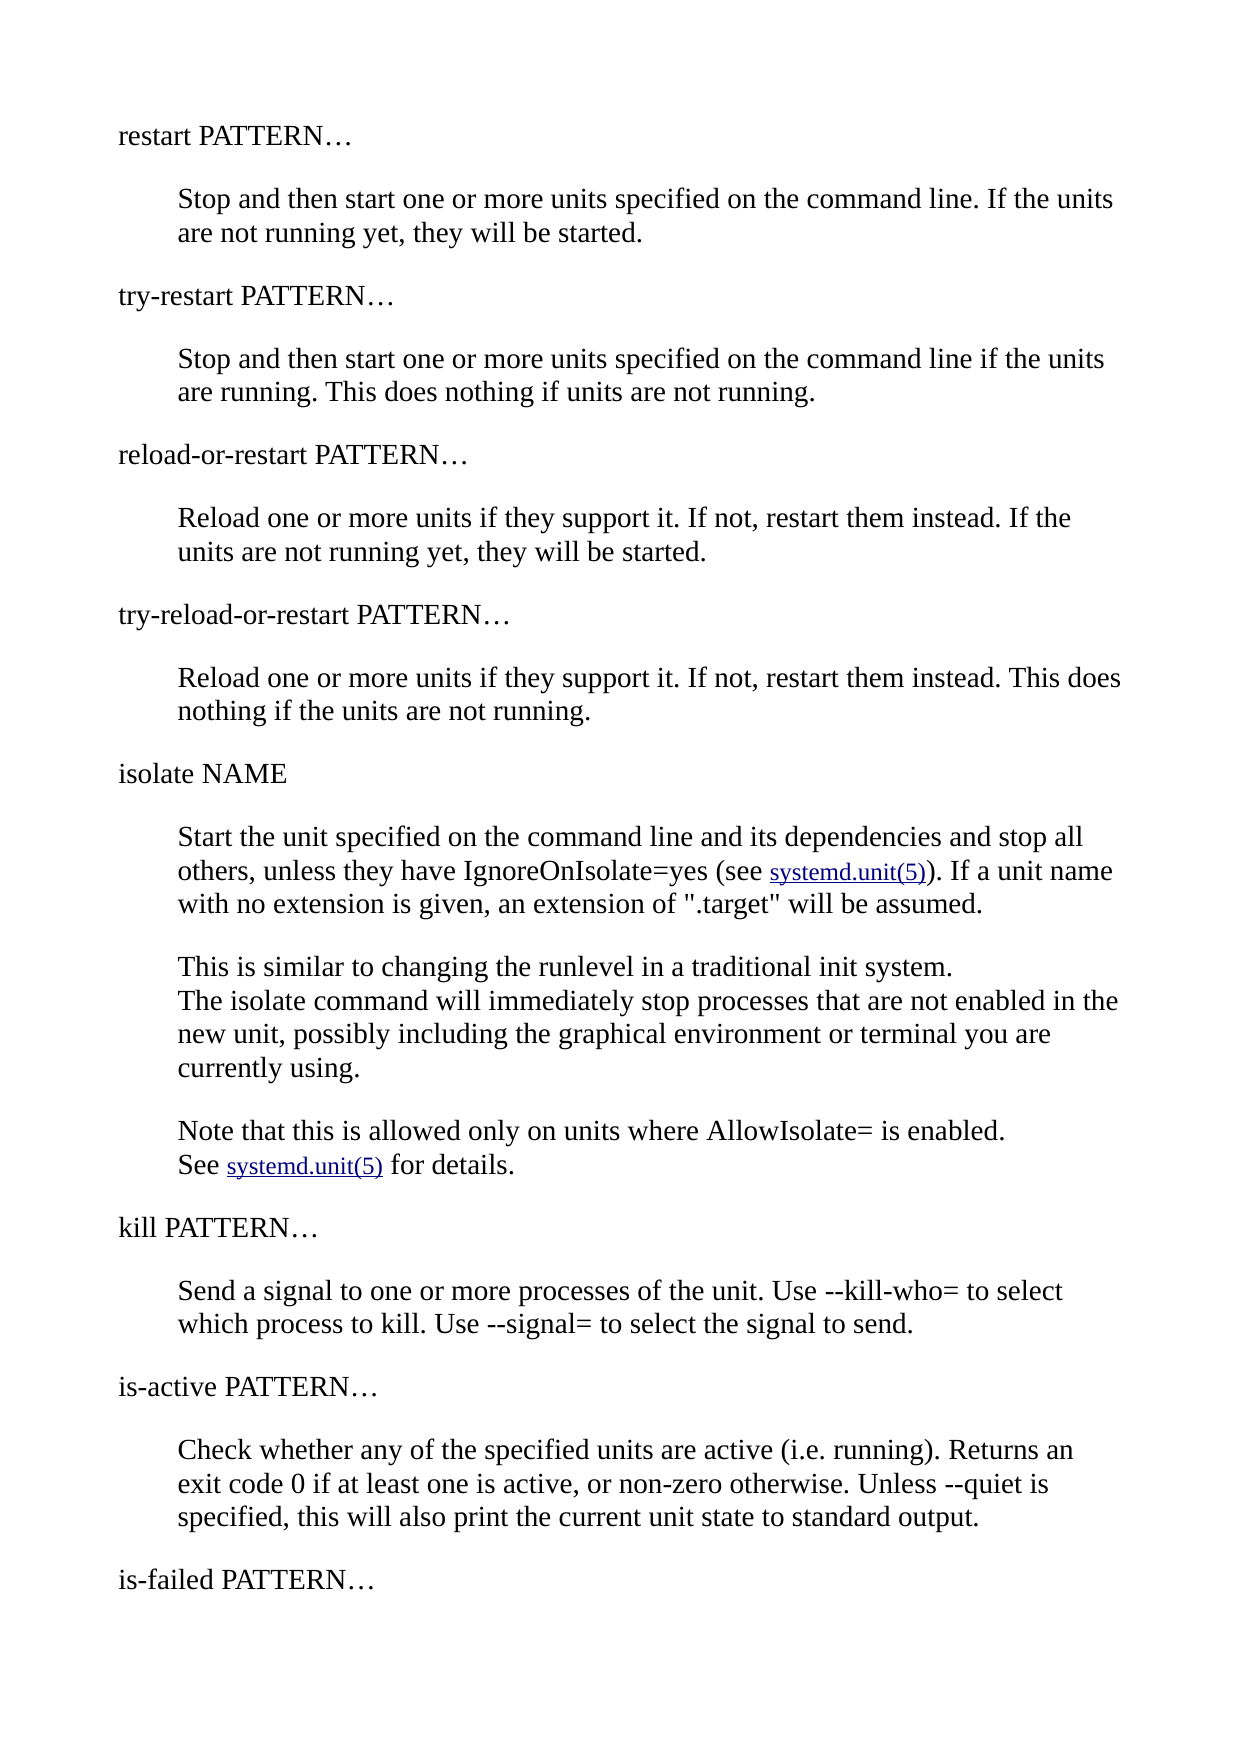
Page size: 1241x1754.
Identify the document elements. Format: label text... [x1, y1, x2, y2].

list This is similar to changing the runlevel in a traditional init system. The isolate command will immediately stop processes that are not enabled in the new unit, possibly including the graphical environment or terminal you are currently using. [177, 949, 1122, 1084]
list Reload one or more units if they support it. If not, restart them instead. This does nothing if the units are not running. [177, 660, 1122, 727]
subtitle isolate NAME [118, 756, 1122, 790]
list Stop and then start one or more units specified on the command line if the units are running. This does nothing if units are not running. [177, 341, 1122, 408]
list Note that this is allowed only on units where AllowIsolate= is enabled. See systemd.unit(5) for details. [177, 1113, 1122, 1180]
list Check whether any of the specified units are active (i.e. running). Returns an exit code 0 if at least one is active, or non-zero otherwise. Unless --quiet is specified, this will also print the current unit state to standard output. [177, 1432, 1122, 1533]
subtitle is-failed PATTERN… [118, 1562, 1122, 1596]
subtitle kill PATTERN… [118, 1210, 1122, 1243]
subtitle reload-or-restart PATTERN… [118, 437, 1122, 471]
subtitle try-restart PATTERN… [118, 278, 1122, 311]
list Reload one or more units if they support it. If not, restart them instead. If the units are not running yet, they will be started. [177, 500, 1122, 567]
list Send a signal to one or more processes of the unit. Use --kill-who= to select which process to kill. Use --signal= to select the signal to send. [177, 1273, 1122, 1340]
subtitle restart PATTERN… [118, 118, 1122, 152]
subtitle is-active PATTERN… [118, 1369, 1122, 1403]
list Start the unit specified on the command line and its dependencies and stop all others, unless they have IgnoreOnIsolate=yes (see systemd.unit(5)). If a unit name with no extension is given, an extension of ".target" will be assumed. [177, 819, 1122, 920]
subtitle try-reload-or-restart PATTERN… [118, 597, 1122, 630]
list Stop and then start one or more units specified on the command line. If the units are not running yet, they will be started. [177, 181, 1122, 248]
